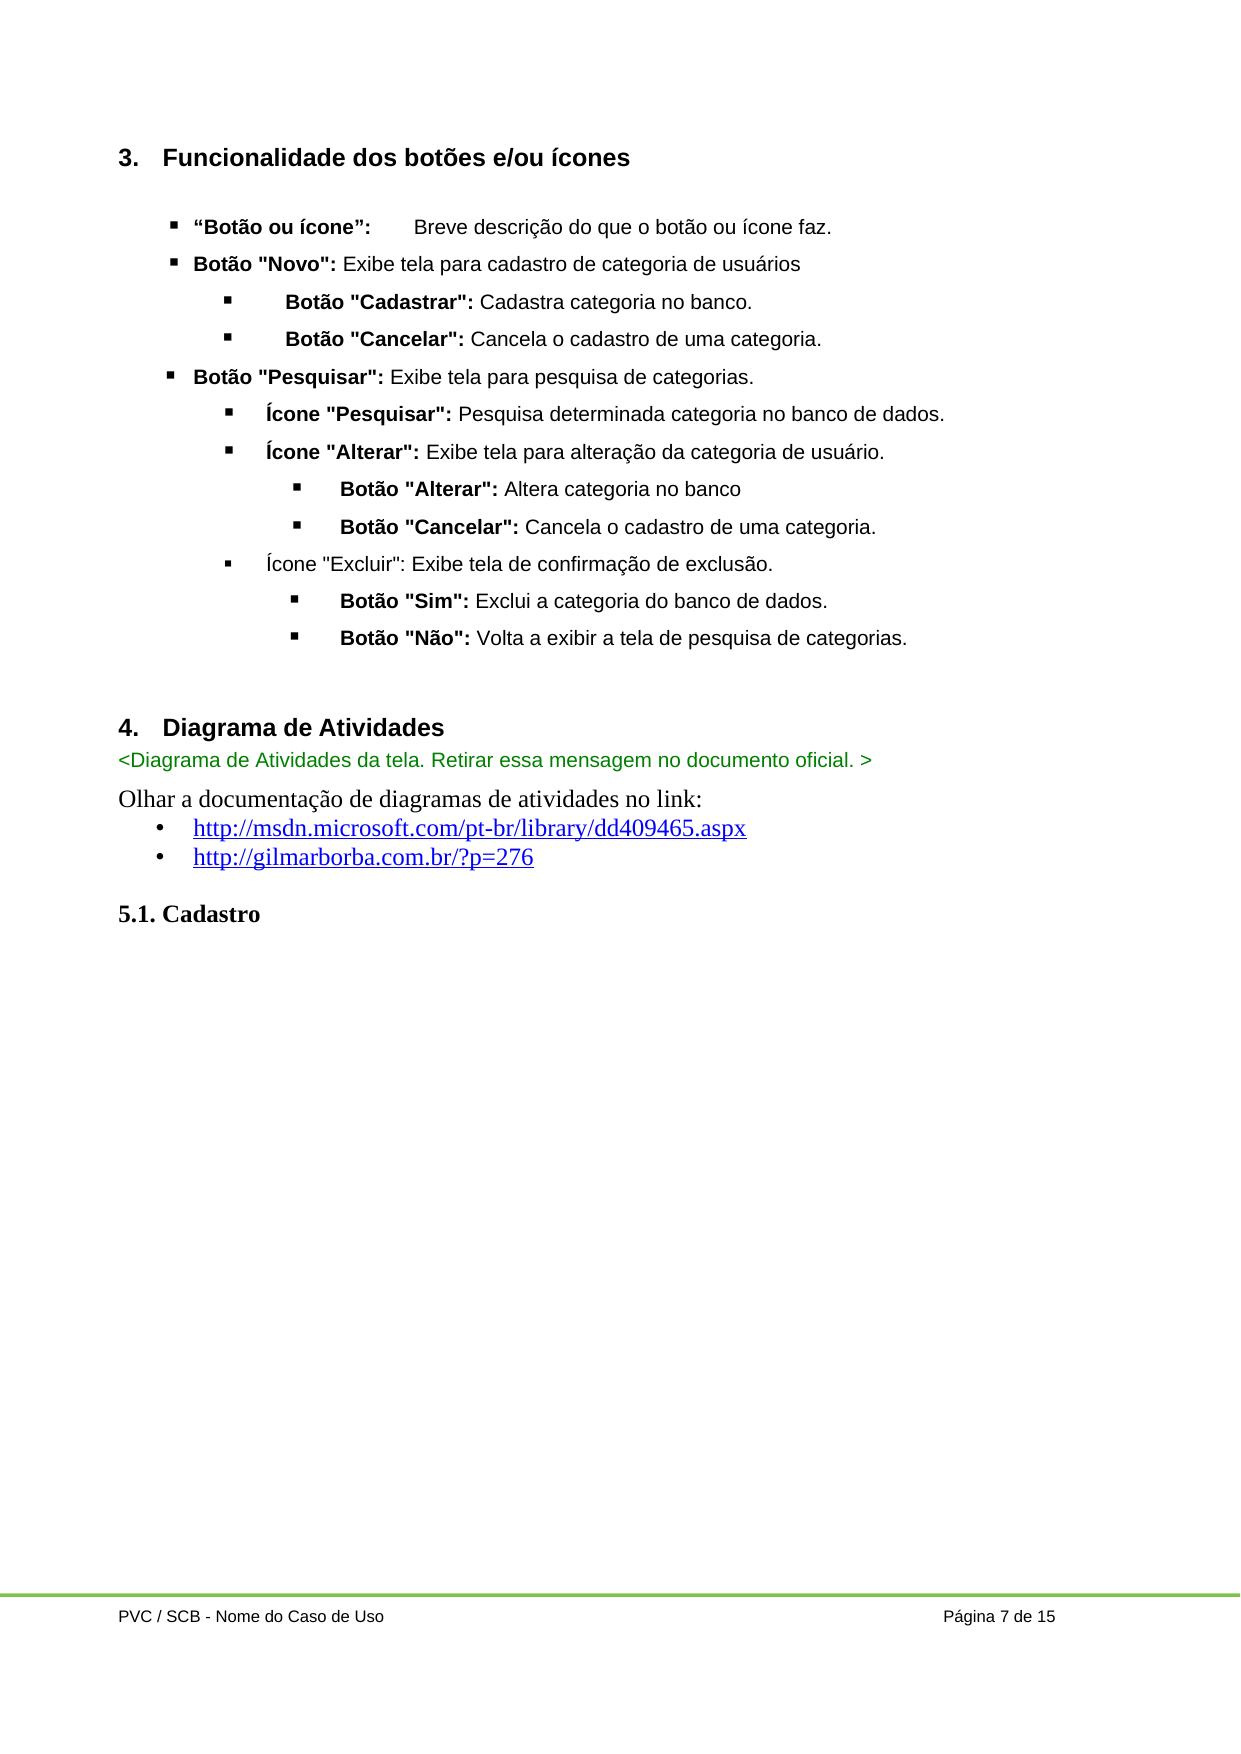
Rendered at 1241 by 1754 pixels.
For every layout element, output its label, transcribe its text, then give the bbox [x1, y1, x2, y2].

list Ícone "Excluir": Exibe tela de confirmação de exclusão. [223, 552, 1122, 576]
list Ícone "Pesquisar": Pesquisa determinada categoria no banco de dados. [223, 402, 1122, 427]
list Botão "Cadastrar": Cadastra categoria no banco. [222, 289, 1122, 314]
text Olhar a documentação de diagramas de atividades no link: [118, 784, 1122, 813]
list Botão "Sim": Exclui a categoria do banco de dados. [228, 589, 1122, 614]
list Botão "Pesquisar": Exibe tela para pesquisa de categorias. [164, 364, 1122, 389]
list Botão "Cancelar": Cancela o cadastro de uma categoria. [222, 327, 1122, 352]
text 5.1. Cadastro [118, 899, 1122, 928]
list Ícone "Alterar": Exibe tela para alteração da categoria de usuário. [223, 439, 1122, 464]
list “Botão ou ícone”: Breve descrição do que o botão ou ícone faz. [168, 214, 1122, 239]
list Botão "Não": Volta a exibir a tela de pesquisa de categorias. [228, 626, 1122, 651]
list Botão "Cancelar": Cancela o cadastro de uma categoria. [291, 514, 1122, 539]
list Botão "Novo": Exibe tela para cadastro de categoria de usuários [168, 252, 1122, 277]
subtitle Diagrama de Atividades [118, 713, 1122, 741]
list http://msdn.microsoft.com/pt-br/library/dd409465.aspx [156, 813, 1122, 842]
list http://gilmarborba.com.br/?p=276 [156, 842, 1122, 870]
list Botão "Alterar": Altera categoria no banco [291, 477, 1122, 502]
subtitle Funcionalidade dos botões e/ou ícones [118, 143, 1122, 172]
text <Diagrama de Atividades da tela. Retirar essa mensagem no documento oficial. > [118, 748, 1122, 772]
